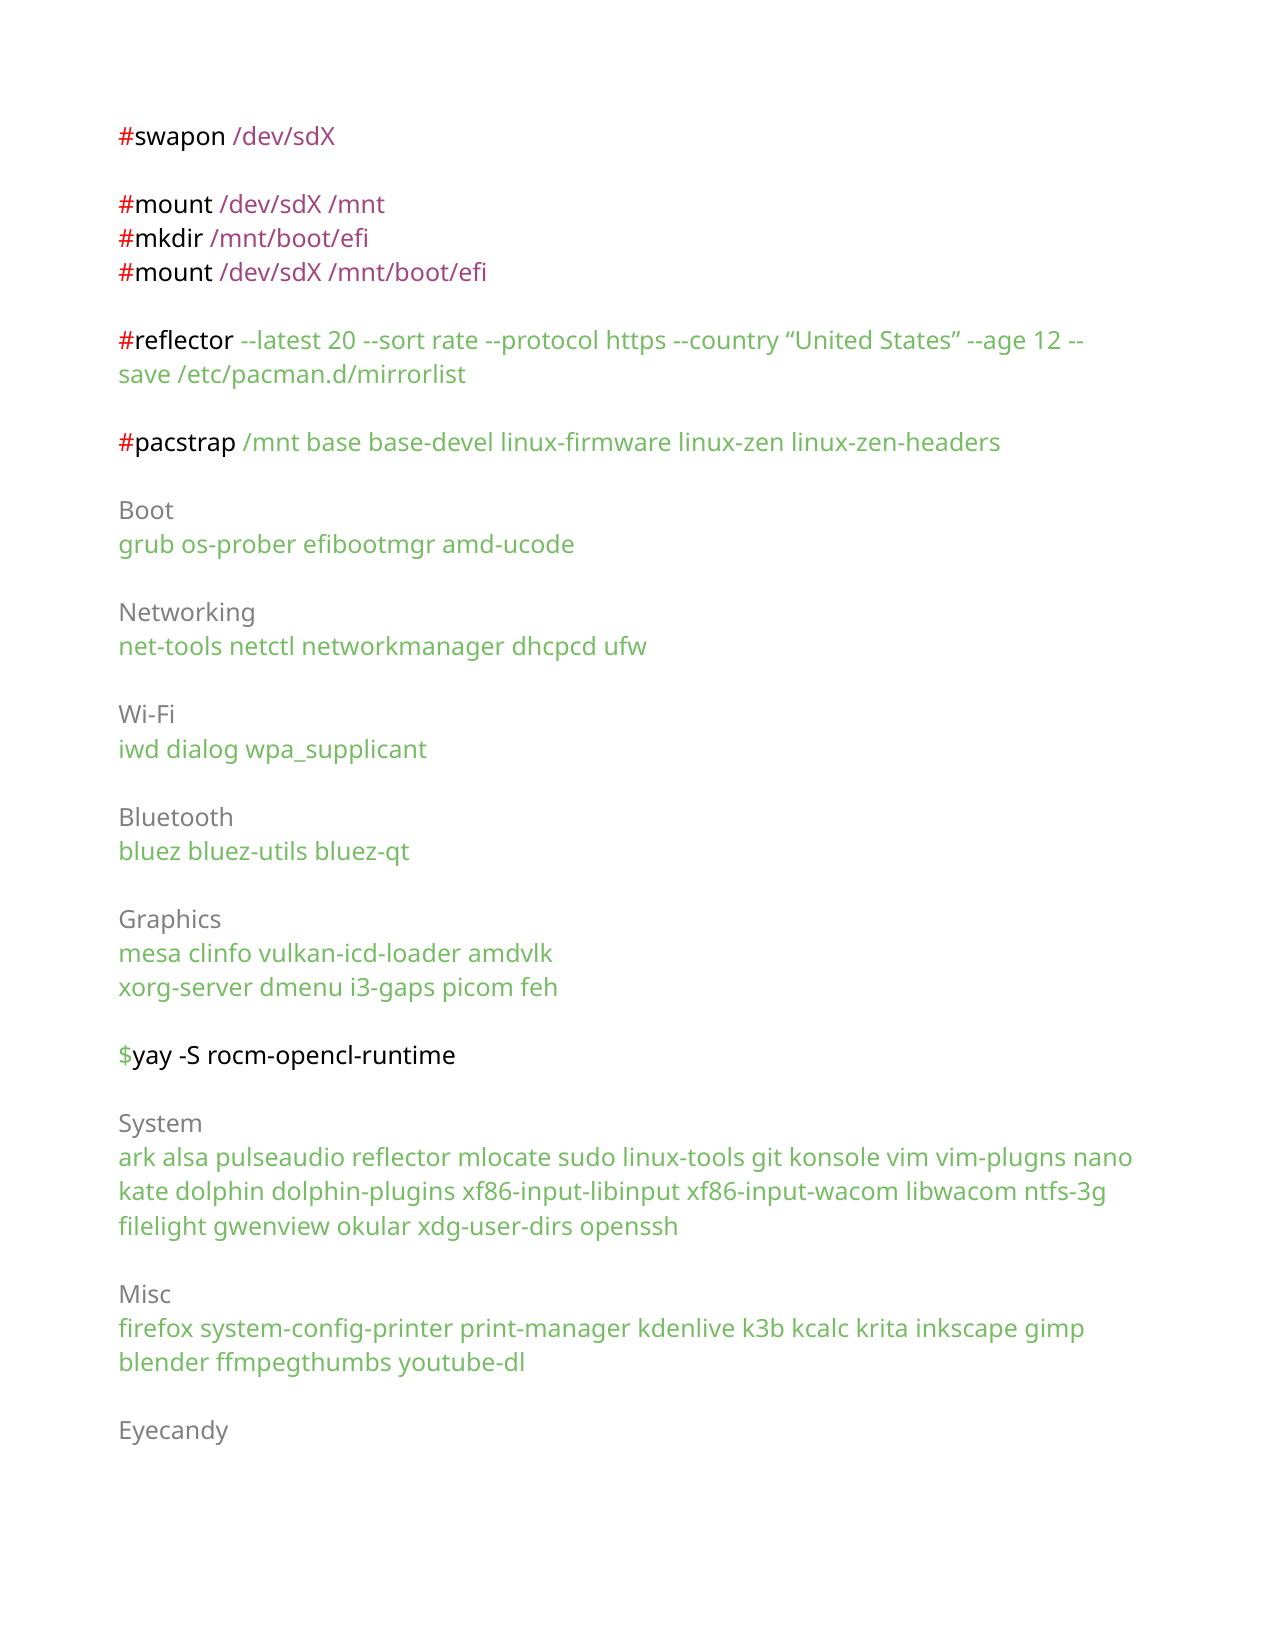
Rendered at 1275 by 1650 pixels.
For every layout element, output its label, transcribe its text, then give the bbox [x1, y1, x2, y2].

text Boot [118, 493, 1157, 527]
text #swapon /dev/sdX [118, 118, 1157, 152]
text #mount /dev/sdX /mnt/boot/efi [118, 254, 1157, 288]
text #mount /dev/sdX /mnt [118, 186, 1157, 220]
text Networking [118, 595, 1157, 629]
text net-tools netctl networkmanager dhcpcd ufw [118, 629, 1157, 663]
text mesa clinfo vulkan-icd-loader amdvlk [118, 936, 1157, 970]
text Bluetooth [118, 799, 1157, 833]
text Eyecandy [118, 1412, 1157, 1447]
text grub os-prober efibootmgr amd-ucode [118, 527, 1157, 561]
text iwd dialog wpa_supplicant [118, 731, 1157, 765]
text #reflector --latest 20 --sort rate --protocol https --country “United States” --age 12 --save /etc/pacman.d/mirrorlist [118, 322, 1157, 391]
text #pacstrap /mnt base base-devel linux-firmware linux-zen linux-zen-headers [118, 425, 1157, 459]
text #mkdir /mnt/boot/efi [118, 220, 1157, 254]
text xorg-server dmenu i3-gaps picom feh [118, 970, 1157, 1004]
text Wi-Fi [118, 697, 1157, 731]
text $yay -S rocm-opencl-runtime [118, 1038, 1157, 1072]
text ark alsa pulseaudio reflector mlocate sudo linux-tools git konsole vim vim-plugns nano kate dolphin dolphin-plugins xf86-input-libinput xf86-input-wacom libwacom ntfs-3g filelight gwenview okular xdg-user-dirs openssh [118, 1140, 1157, 1242]
text Misc [118, 1276, 1157, 1310]
text System [118, 1106, 1157, 1140]
text Graphics [118, 902, 1157, 936]
text bluez bluez-utils bluez-qt [118, 833, 1157, 867]
text firefox system-config-printer print-manager kdenlive k3b kcalc krita inkscape gimp blender ffmpegthumbs youtube-dl [118, 1310, 1157, 1378]
